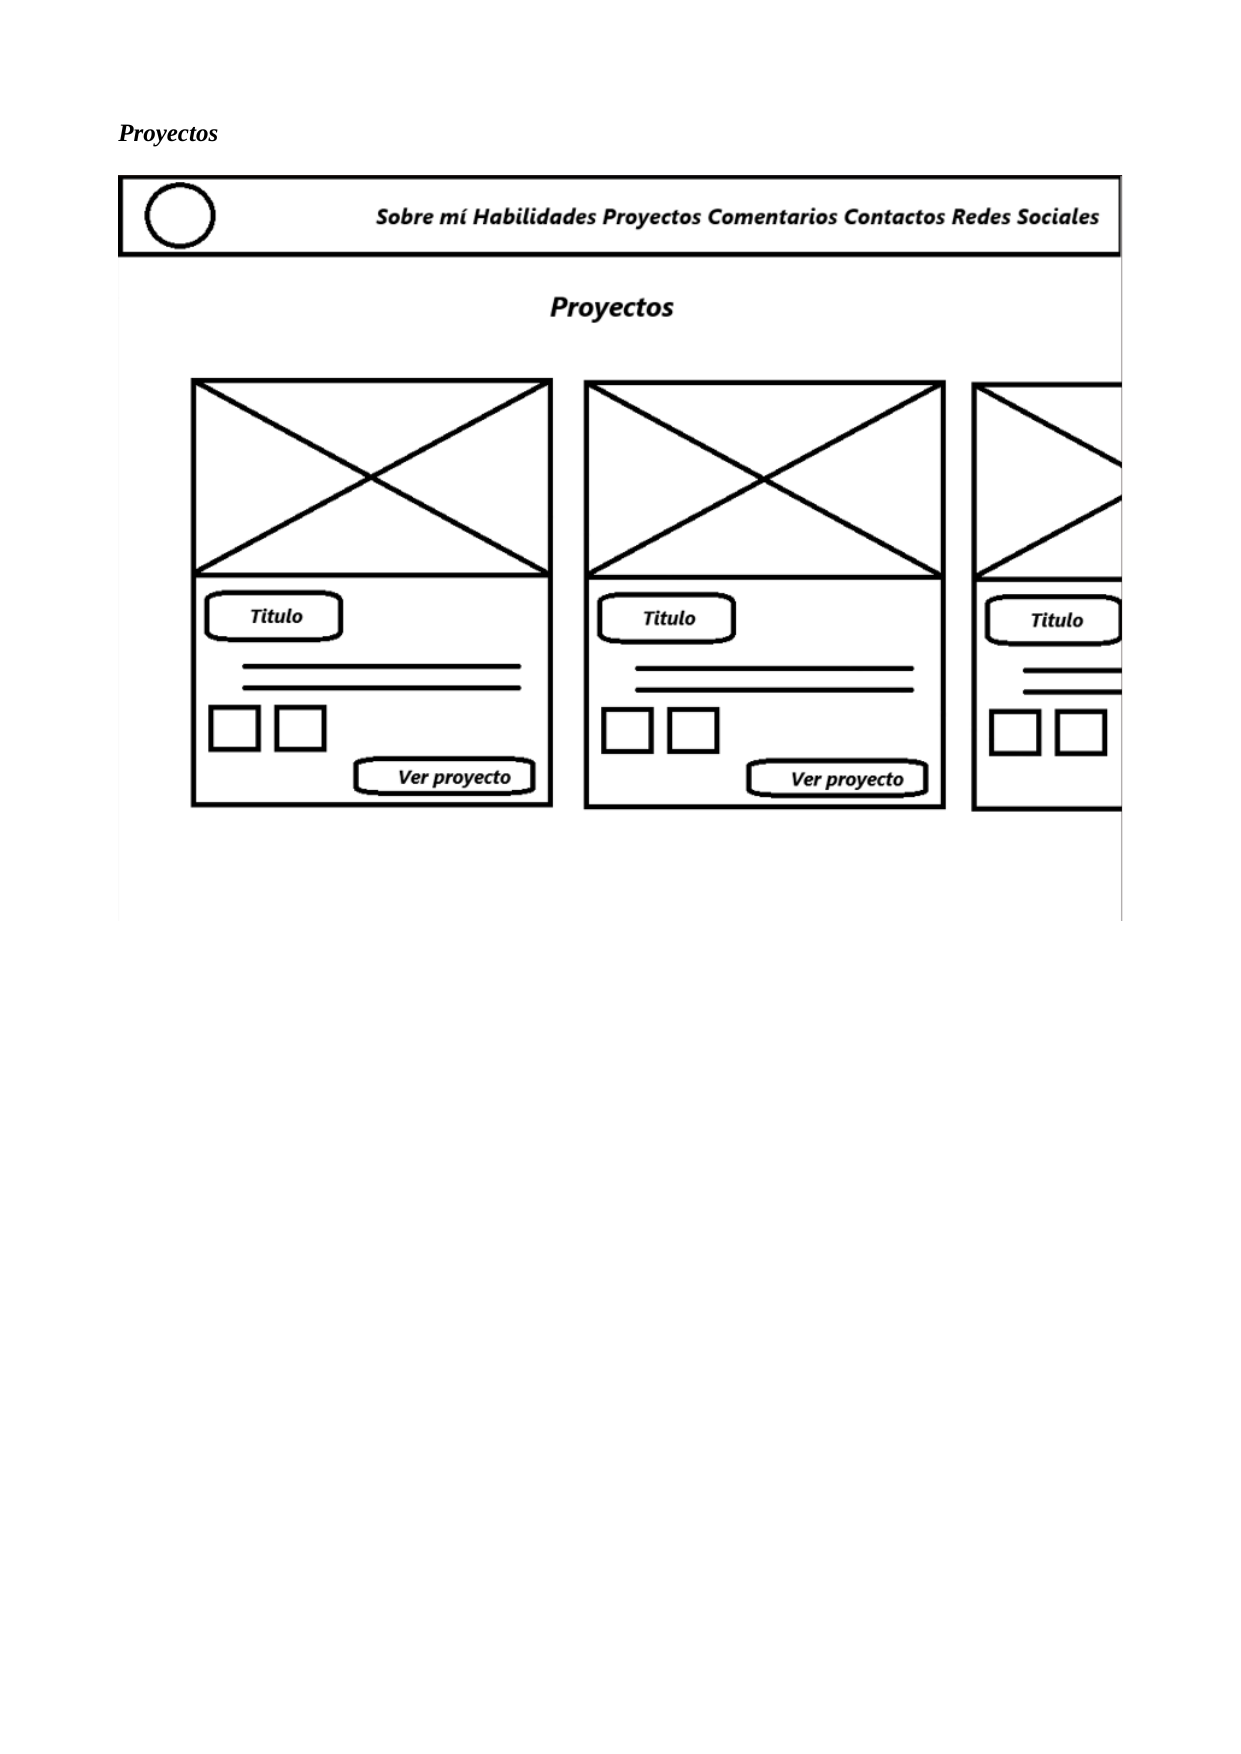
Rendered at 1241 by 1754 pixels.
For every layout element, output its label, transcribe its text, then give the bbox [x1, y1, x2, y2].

text Proyectos [118, 118, 1122, 147]
picture [118, 175, 1123, 921]
